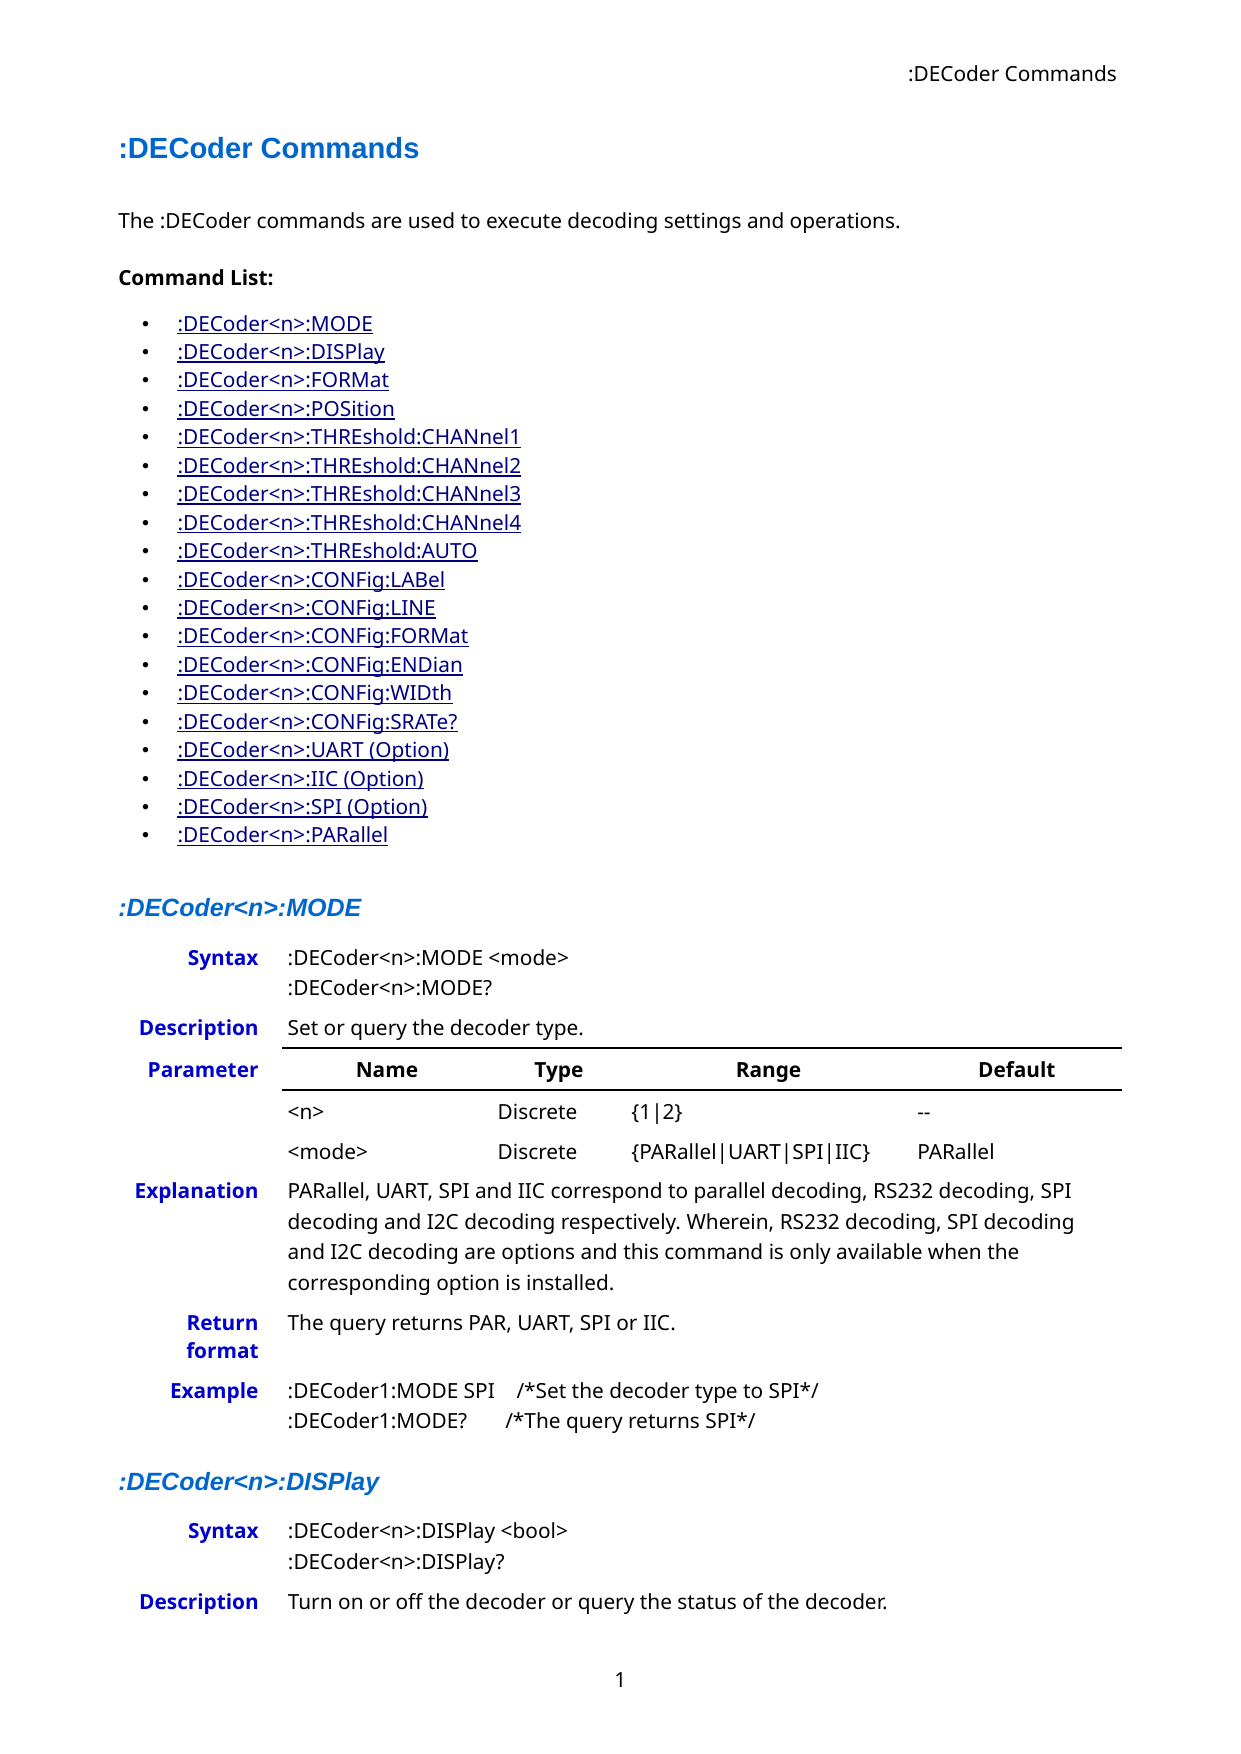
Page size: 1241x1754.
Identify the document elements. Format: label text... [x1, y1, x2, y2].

table_header :DECoder<n>:MODE <mode> :DECoder<n>:MODE? [282, 937, 1122, 1007]
text The :DECoder commands are used to execute decoding settings and operations. [118, 206, 1122, 234]
table_cell Example [118, 1370, 282, 1441]
table_header Syntax [118, 1511, 282, 1581]
table_cell Set or query the decoder type. [282, 1007, 1122, 1047]
subtitle :DECoder<n>:MODE [118, 893, 1122, 922]
list :DECoder<n>:PARallel [142, 821, 1110, 849]
list :DECoder<n>:THREshold:CHANnel3 [142, 479, 1110, 508]
list :DECoder<n>:IIC (Option) [142, 764, 1110, 792]
table_cell PARallel [911, 1131, 1122, 1171]
list :DECoder<n>:CONFig:FORMat [142, 622, 1110, 650]
table_cell Discrete [492, 1131, 626, 1171]
table_cell [118, 1131, 282, 1171]
table_cell Turn on or off the decoder or query the status of the decoder. [282, 1581, 1122, 1621]
list :DECoder<n>:THREshold:CHANnel4 [142, 508, 1110, 536]
table_cell Return format [118, 1302, 282, 1370]
table_cell Name [282, 1049, 492, 1089]
table_cell <mode> [282, 1131, 492, 1171]
text Command List: [118, 263, 1122, 291]
list :DECoder<n>:CONFig:WIDth [142, 678, 1110, 707]
list :DECoder<n>:THREshold:AUTO [142, 536, 1110, 565]
list :DECoder<n>:FORMat [142, 366, 1110, 394]
subtitle :DECoder Commands [118, 131, 1122, 165]
list :DECoder<n>:CONFig:LINE [142, 593, 1110, 622]
table_cell Discrete [492, 1091, 626, 1131]
table_cell PARallel, UART, SPI and IIC correspond to parallel decoding, RS232 decoding, SPI decoding and I2C decoding respectively. Wherein, RS232 decoding, SPI decoding and I2C decoding are options and this command is only available when the corresponding option is installed. [282, 1171, 1122, 1302]
table_cell Description [118, 1007, 282, 1047]
table_cell Explanation [118, 1171, 282, 1302]
list :DECoder<n>:POSition [142, 394, 1110, 422]
table_cell {1|2} [626, 1091, 911, 1131]
table_cell -- [911, 1091, 1122, 1131]
subtitle :DECoder<n>:DISPlay [118, 1467, 1122, 1496]
table_cell Description [118, 1581, 282, 1621]
list :DECoder<n>:MODE [142, 309, 1110, 337]
list :DECoder<n>:CONFig:SRATe? [142, 707, 1110, 735]
table_cell Range [626, 1049, 911, 1089]
table_cell <n> [282, 1091, 492, 1131]
table_header Syntax [118, 937, 282, 1007]
table_cell {PARallel|UART|SPI|IIC} [626, 1131, 911, 1171]
list :DECoder<n>:THREshold:CHANnel1 [142, 422, 1110, 451]
table_cell The query returns PAR, UART, SPI or IIC. [282, 1302, 1122, 1370]
list :DECoder<n>:UART (Option) [142, 735, 1110, 764]
table_cell [118, 1089, 282, 1131]
table_header :DECoder<n>:DISPlay <bool> :DECoder<n>:DISPlay? [282, 1511, 1122, 1581]
table_cell Default [911, 1049, 1122, 1089]
table_cell Type [492, 1049, 626, 1089]
table_cell Parameter [118, 1047, 282, 1089]
list :DECoder<n>:CONFig:LABel [142, 565, 1110, 593]
table_cell :DECoder1:MODE SPI /*Set the decoder type to SPI*/ :DECoder1:MODE? /*The query returns SPI*/ [282, 1370, 1122, 1441]
list :DECoder<n>:THREshold:CHANnel2 [142, 451, 1110, 479]
list :DECoder<n>:CONFig:ENDian [142, 650, 1110, 678]
list :DECoder<n>:SPI (Option) [142, 792, 1110, 821]
list :DECoder<n>:DISPlay [142, 337, 1110, 366]
